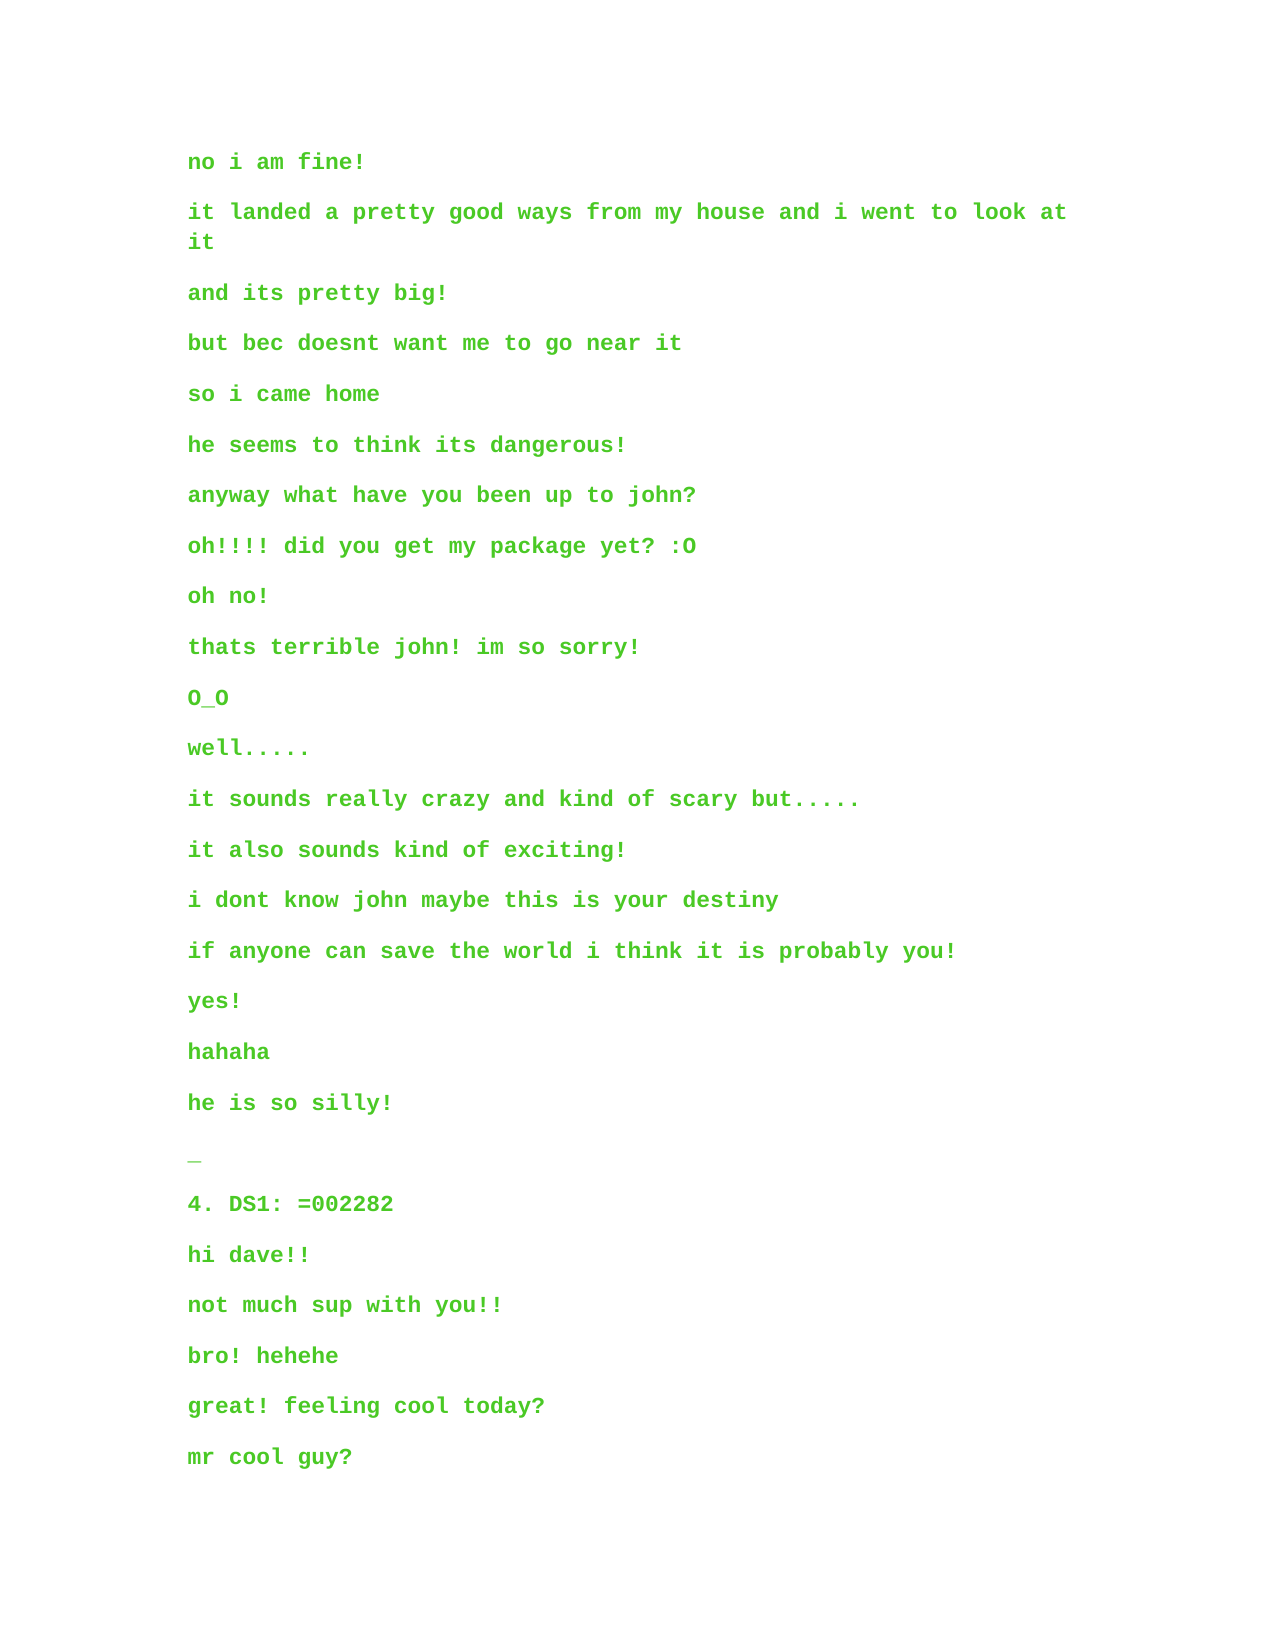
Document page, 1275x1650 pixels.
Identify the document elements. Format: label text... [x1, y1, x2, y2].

text _ [187, 1142, 1087, 1168]
text oh no! [187, 585, 1087, 611]
text it sounds really crazy and kind of scary but..... [187, 787, 1087, 813]
text anyway what have you been up to john? [187, 483, 1087, 509]
text it also sounds kind of exciting! [187, 838, 1087, 864]
text hahaha [187, 1040, 1087, 1066]
text so i came home [187, 382, 1087, 408]
text but bec doesnt want me to go near it [187, 332, 1087, 358]
text and its pretty big! [187, 281, 1087, 307]
text O_O [187, 686, 1087, 712]
text thats terrible john! im so sorry! [187, 635, 1087, 661]
text oh!!!! did you get my package yet? :O [187, 534, 1087, 560]
text 4. DS1: =002282 [187, 1192, 1087, 1218]
text if anyone can save the world i think it is probably you! [187, 939, 1087, 965]
text yes! [187, 990, 1087, 1016]
text great! feeling cool today? [187, 1395, 1087, 1421]
text hi dave!! [187, 1243, 1087, 1269]
text he seems to think its dangerous! [187, 433, 1087, 459]
text mr cool guy? [187, 1445, 1087, 1471]
text i dont know john maybe this is your destiny [187, 888, 1087, 914]
text he is so silly! [187, 1091, 1087, 1117]
text bro! hehehe [187, 1344, 1087, 1370]
text no i am fine! [187, 150, 1087, 176]
text it landed a pretty good ways from my house and i went to look at it [187, 201, 1087, 256]
text not much sup with you!! [187, 1293, 1087, 1319]
text well..... [187, 737, 1087, 763]
